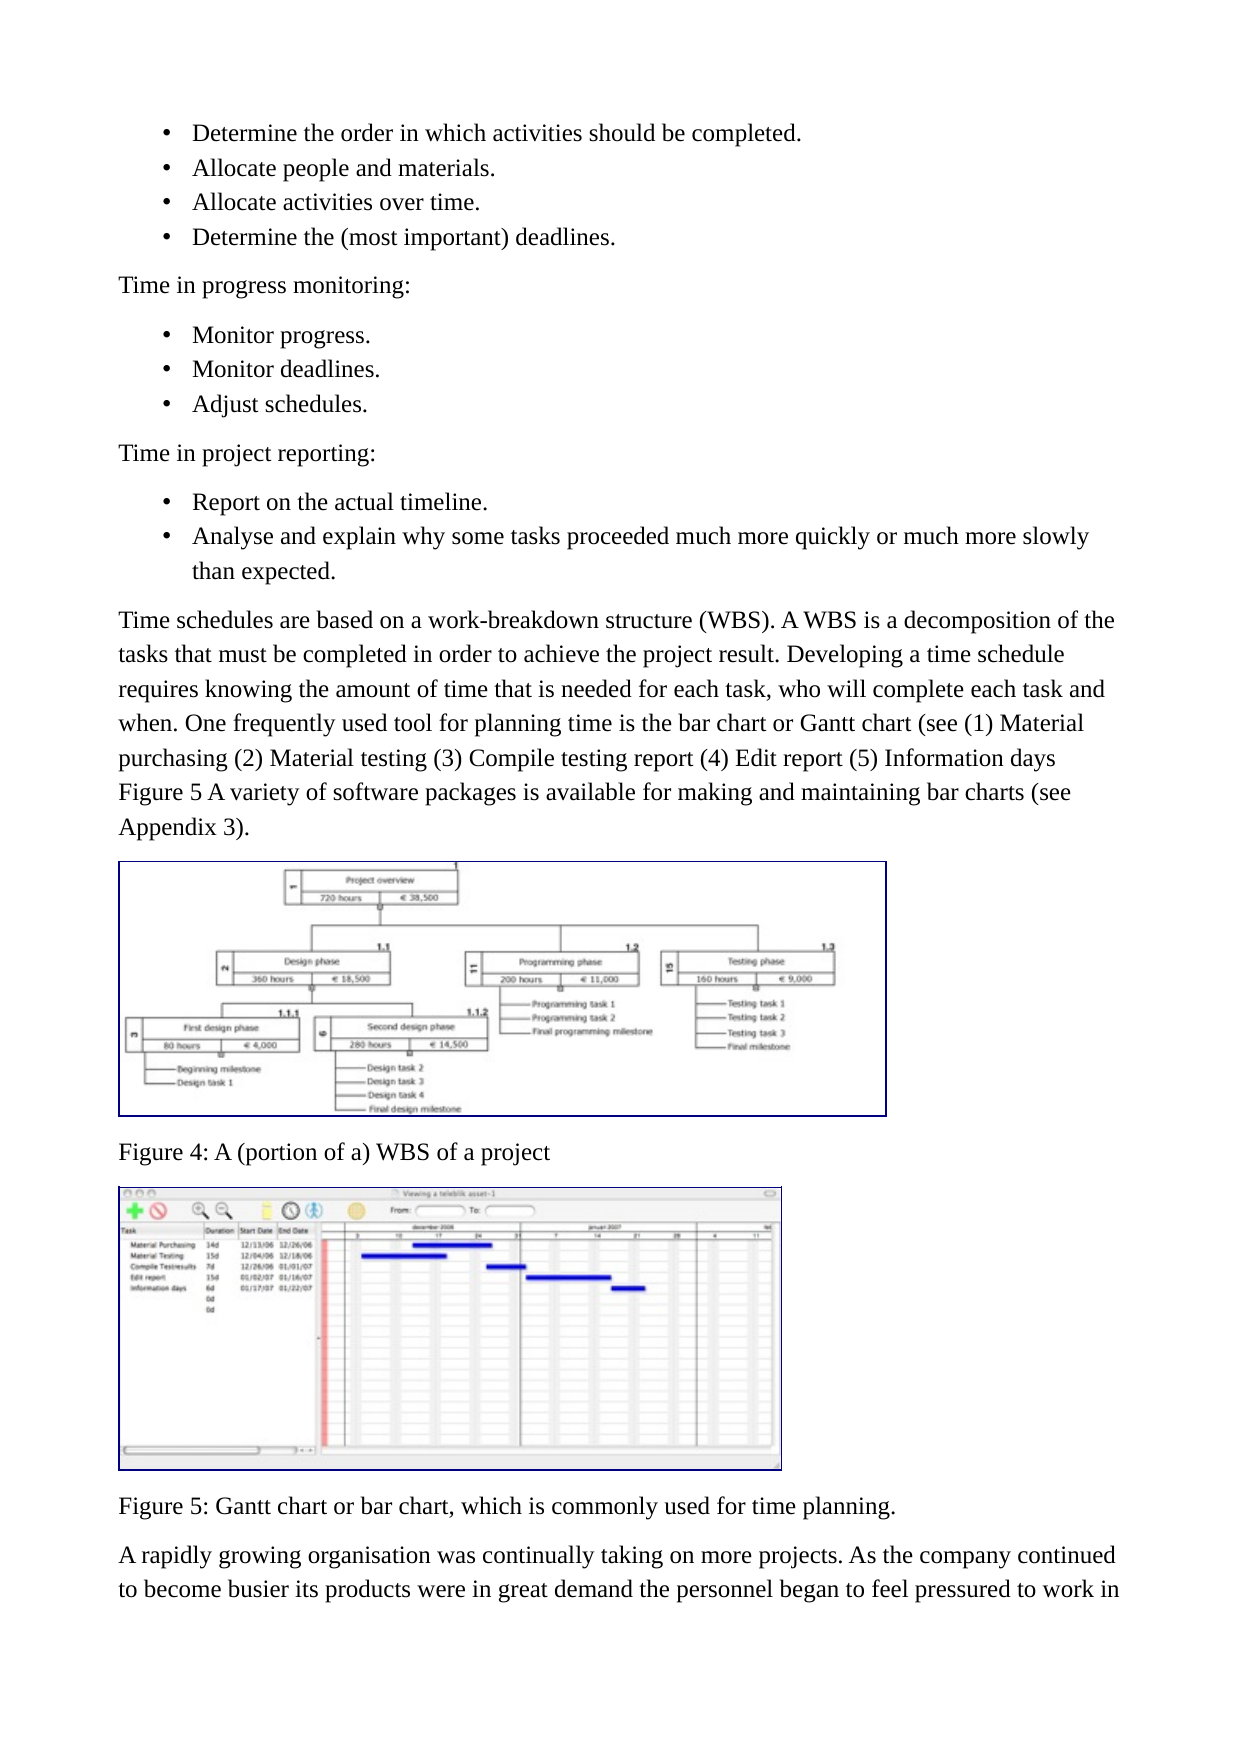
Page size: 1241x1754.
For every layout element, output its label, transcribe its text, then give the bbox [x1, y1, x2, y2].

list Monitor deadlines. [162, 354, 1122, 383]
text Time schedules are based on a work-breakdown structure (WBS). A WBS is a decomposition of the tasks that must be completed in order to achieve the project result. Developing a time schedule requires knowing the amount of time that is needed for each task, who will complete each task and when. One frequently used tool for planning time is the bar chart or Gantt chart (see (1) Material purchasing (2) Material testing (3) Compile testing report (4) Edit report (5) Information days Figure 5 A variety of software packages is available for making and maintaining bar charts (see Appendix 3). [118, 605, 1122, 840]
list Monitor progress. [162, 320, 1122, 348]
list Report on the actual timeline. [162, 487, 1122, 516]
text Time in progress monitoring: [118, 271, 1122, 299]
text Figure 4: A (portion of a) WBS of a project [118, 1137, 1122, 1166]
list Determine the (most important) deadlines. [162, 222, 1122, 250]
picture [120, 1188, 781, 1469]
list Determine the order in which activities should be completed. [162, 118, 1122, 147]
text Figure 5: Gantt chart or bar chart, which is commonly used for time planning. [118, 1491, 1122, 1520]
list Allocate people and materials. [162, 153, 1122, 181]
text Time in project reporting: [118, 438, 1122, 466]
list Analyse and explain why some tasks proceeded much more quickly or much more slowly than expected. [162, 521, 1122, 584]
text A rapidly growing organisation was continually taking on more projects. As the company continued to become busier its products were in great demand the personnel began to feel pressured to work in [118, 1540, 1122, 1603]
list Allocate activities over time. [162, 187, 1122, 216]
picture [120, 862, 885, 1115]
list Adjust schedules. [162, 389, 1122, 417]
